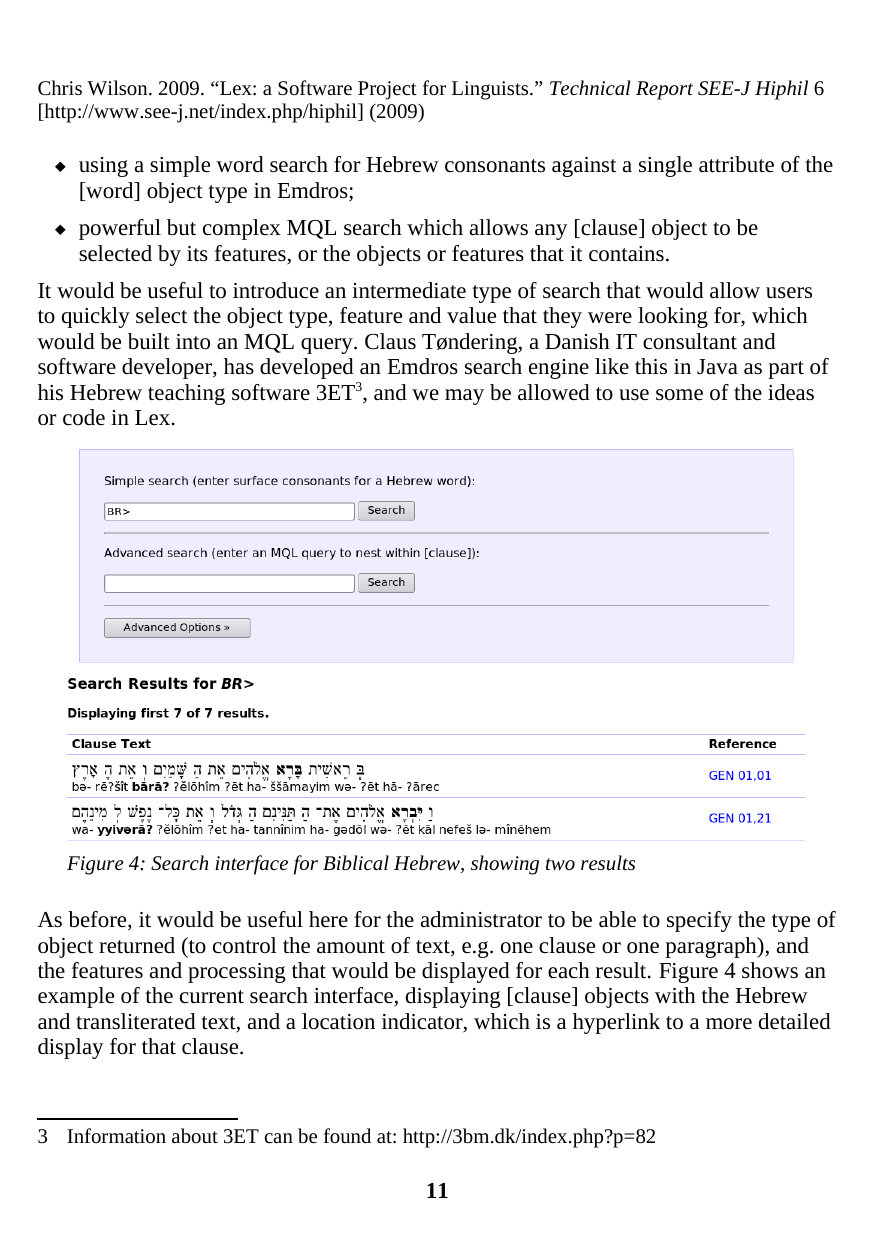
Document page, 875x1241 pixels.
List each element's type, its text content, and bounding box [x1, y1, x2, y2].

text As before, it would be useful here for the administrator to be able to specify the type of object returned (to control the amount of text, e.g. one clause or one paragraph), and the features and processing that would be displayed for each result. Figure 4 shows an example of the current search interface, displaying [clause] objects with the Hebrew and transliterated text, and a location indicator, which is a hyperlink to a more detailed display for that clause. [37, 907, 837, 1060]
text Information about 3ET can be found at: http://3bm.dk/index.php?p=82 [37, 1125, 837, 1148]
text It would be useful to introduce an intermediate type of search that would allow users to quickly select the object type, feature and value that they were looking for, which would be built into an MQL query. Claus Tøndering, a Danish IT consultant and software developer, has developed an Emdros search engine like this in Java as part of his Hebrew teaching software 3ET, and we may be allowed to use some of the ideas or code in Lex. [37, 278, 837, 430]
list using a simple word search for Hebrew consonants against a single attribute of the [word] object type in Emdros; [55, 152, 837, 203]
list powerful but complex MQL search which allows any [clause] object to be selected by its features, or the objects or features that it contains. [55, 215, 837, 266]
text Figure 4: Search interface for Biblical Hebrew, showing two results [67, 852, 807, 875]
picture [66, 448, 806, 841]
